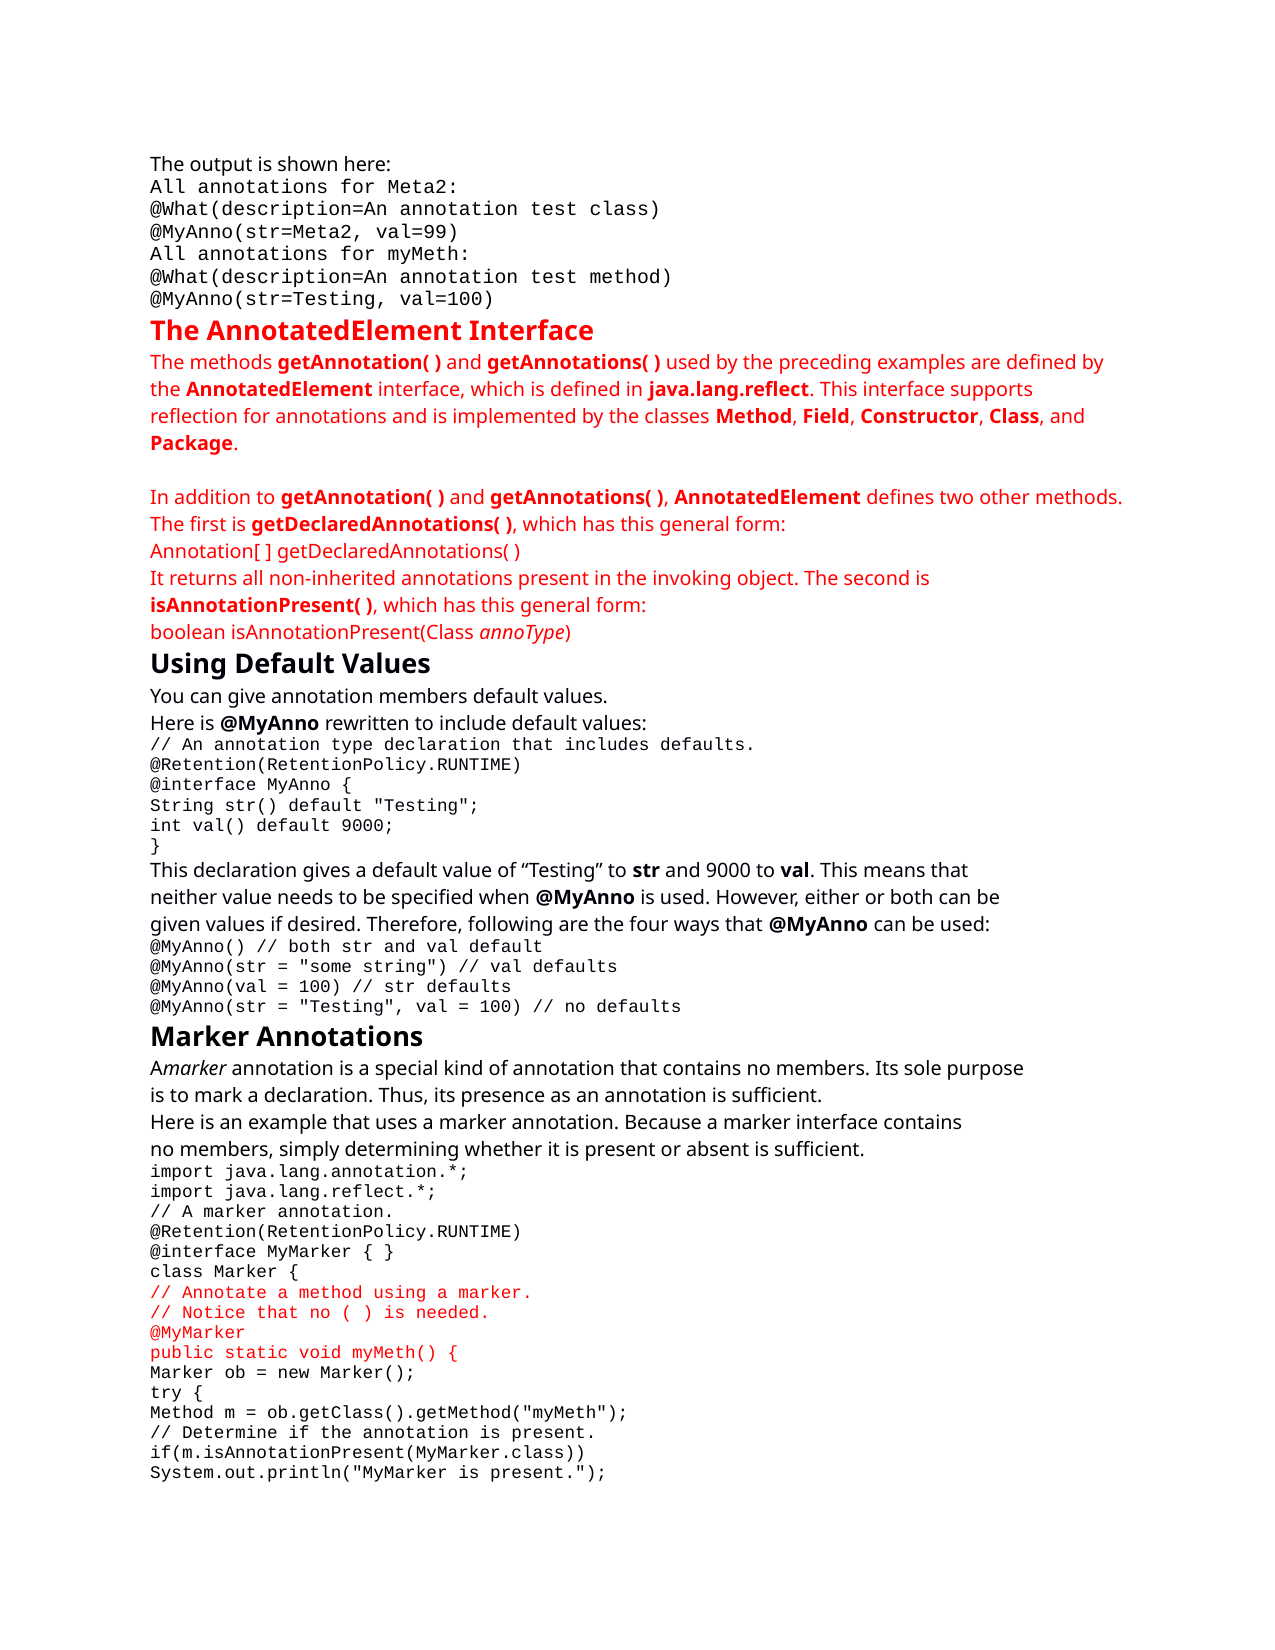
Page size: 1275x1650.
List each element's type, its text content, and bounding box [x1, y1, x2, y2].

text import java.lang.reflect.*; [150, 1183, 1125, 1203]
text import java.lang.annotation.*; [150, 1163, 1125, 1183]
text The methods getAnnotation( ) and getAnnotations( ) used by the preceding examples are defined by the AnnotatedElement interface, which is defined in java.lang.reflect. This interface supports reflection for annotations and is implemented by the classes Method, Field, Constructor, Class, and Package. [150, 348, 1125, 456]
text given values if desired. Therefore, following are the four ways that @MyAnno can be used: [150, 910, 1125, 937]
text @Retention(RetentionPolicy.RUNTIME) [150, 756, 1125, 776]
text // Notice that no ( ) is needed. [150, 1303, 1125, 1323]
text This declaration gives a default value of “Testing” to str and 9000 to val. This means that [150, 856, 1125, 883]
text @MyMarker [150, 1323, 1125, 1343]
text boolean isAnnotationPresent(Class annoType) [150, 618, 1125, 645]
text Marker ob = new Marker(); [150, 1364, 1125, 1384]
text @MyAnno() // both str and val default [150, 937, 1125, 957]
text // Determine if the annotation is present. [150, 1424, 1125, 1444]
text System.out.println("MyMarker is present."); [150, 1464, 1125, 1484]
text @interface MyAnno { [150, 776, 1125, 796]
text In addition to getAnnotation( ) and getAnnotations( ), AnnotatedElement defines two other methods. The first is getDeclaredAnnotations( ), which has this general form: [150, 483, 1125, 537]
text isAnnotationPresent( ), which has this general form: [150, 591, 1125, 618]
text class Marker { [150, 1263, 1125, 1283]
text int val() default 9000; [150, 816, 1125, 836]
text @MyAnno(val = 100) // str defaults [150, 978, 1125, 998]
text Marker Annotations [150, 1018, 1125, 1055]
text no members, simply determining whether it is present or absent is sufficient. [150, 1136, 1125, 1163]
text try { [150, 1384, 1125, 1404]
text @What(description=An annotation test method) [150, 267, 1125, 289]
text if(m.isAnnotationPresent(MyMarker.class)) [150, 1444, 1125, 1464]
text You can give annotation members default values. [150, 682, 1125, 709]
text @What(description=An annotation test class) [150, 199, 1125, 222]
text public static void myMeth() { [150, 1343, 1125, 1364]
text // A marker annotation. [150, 1203, 1125, 1223]
text Method m = ob.getClass().getMethod("myMeth"); [150, 1404, 1125, 1424]
text Amarker annotation is a special kind of annotation that contains no members. Its sole purpose [150, 1055, 1125, 1082]
text @MyAnno(str=Testing, val=100) [150, 289, 1125, 311]
text neither value needs to be specified when @MyAnno is used. However, either or both can be [150, 883, 1125, 910]
text } [150, 836, 1125, 856]
text All annotations for Meta2: [150, 177, 1125, 199]
text Annotation[ ] getDeclaredAnnotations( ) [150, 537, 1125, 564]
text // Annotate a method using a marker. [150, 1283, 1125, 1303]
text The AnnotatedElement Interface [150, 311, 1125, 348]
text @MyAnno(str = "some string") // val defaults [150, 957, 1125, 978]
text The output is shown here: [150, 150, 1125, 177]
text Using Default Values [150, 645, 1125, 682]
text @MyAnno(str=Meta2, val=99) [150, 222, 1125, 244]
text @interface MyMarker { } [150, 1243, 1125, 1263]
text @MyAnno(str = "Testing", val = 100) // no defaults [150, 998, 1125, 1018]
text String str() default "Testing"; [150, 796, 1125, 816]
text It returns all non-inherited annotations present in the invoking object. The second is [150, 564, 1125, 591]
text @Retention(RetentionPolicy.RUNTIME) [150, 1223, 1125, 1243]
text is to mark a declaration. Thus, its presence as an annotation is sufficient. [150, 1082, 1125, 1109]
text Here is an example that uses a marker annotation. Because a marker interface contains [150, 1109, 1125, 1136]
text All annotations for myMeth: [150, 244, 1125, 267]
text // An annotation type declaration that includes defaults. [150, 736, 1125, 756]
text Here is @MyAnno rewritten to include default values: [150, 709, 1125, 736]
